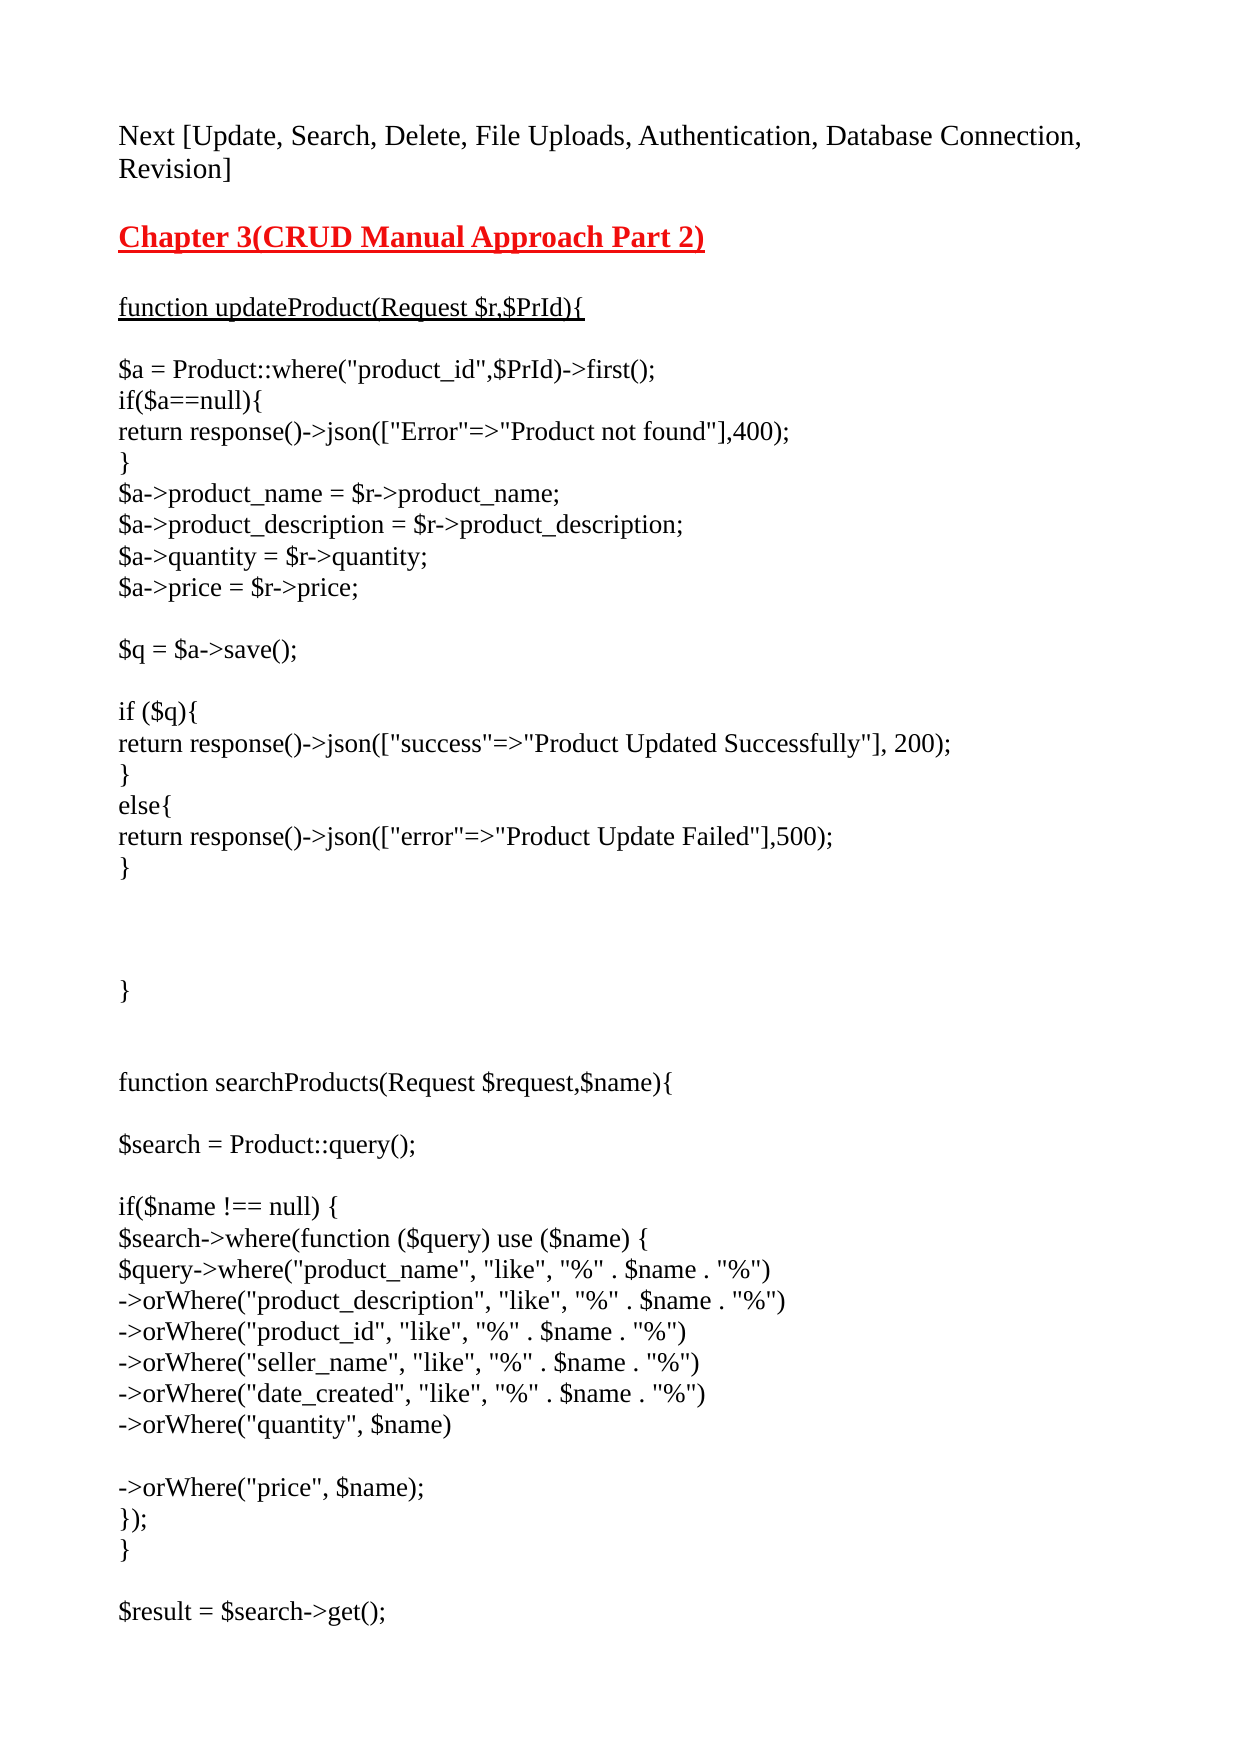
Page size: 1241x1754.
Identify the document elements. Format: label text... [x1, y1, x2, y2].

text function updateProduct(Request $r,$PrId){ [118, 291, 1122, 322]
text $a->quantity = $r->quantity; [118, 540, 1122, 571]
text ->orWhere("quantity", $name) [118, 1408, 1122, 1440]
text $a = Product::where("product_id",$PrId)->first(); [118, 353, 1122, 384]
text } [118, 758, 1122, 789]
text if ($q){ [118, 696, 1122, 727]
text $q = $a->save(); [118, 633, 1122, 664]
text return response()->json(["error"=>"Product Update Failed"],500); [118, 820, 1122, 851]
text $query->where("product_name", "like", "%" . $name . "%") [118, 1253, 1122, 1284]
text $search = Product::query(); [118, 1128, 1122, 1159]
text $search->where(function ($query) use ($name) { [118, 1222, 1122, 1253]
text $a->price = $r->price; [118, 571, 1122, 602]
text Chapter 3(CRUD Manual Approach Part 2) [118, 219, 1122, 255]
text $a->product_name = $r->product_name; [118, 477, 1122, 509]
text if($a==null){ [118, 384, 1122, 415]
text } [118, 446, 1122, 477]
text ->orWhere("seller_name", "like", "%" . $name . "%") [118, 1346, 1122, 1377]
text ->orWhere("price", $name); [118, 1471, 1122, 1502]
text }); [118, 1502, 1122, 1533]
text } [118, 851, 1122, 882]
text else{ [118, 789, 1122, 820]
text ->orWhere("product_id", "like", "%" . $name . "%") [118, 1315, 1122, 1346]
text } [118, 1533, 1122, 1564]
text return response()->json(["Error"=>"Product not found"],400); [118, 415, 1122, 446]
text ->orWhere("product_description", "like", "%" . $name . "%") [118, 1284, 1122, 1315]
text ->orWhere("date_created", "like", "%" . $name . "%") [118, 1377, 1122, 1408]
text $result = $search->get(); [118, 1595, 1122, 1627]
text return response()->json(["success"=>"Product Updated Successfully"], 200); [118, 727, 1122, 758]
text } [118, 974, 1122, 1005]
text $a->product_description = $r->product_description; [118, 509, 1122, 540]
text Next [Update, Search, Delete, File Uploads, Authentication, Database Connection, Revision] [118, 118, 1122, 185]
text if($name !== null) { [118, 1191, 1122, 1222]
text function searchProducts(Request $request,$name){ [118, 1066, 1122, 1097]
